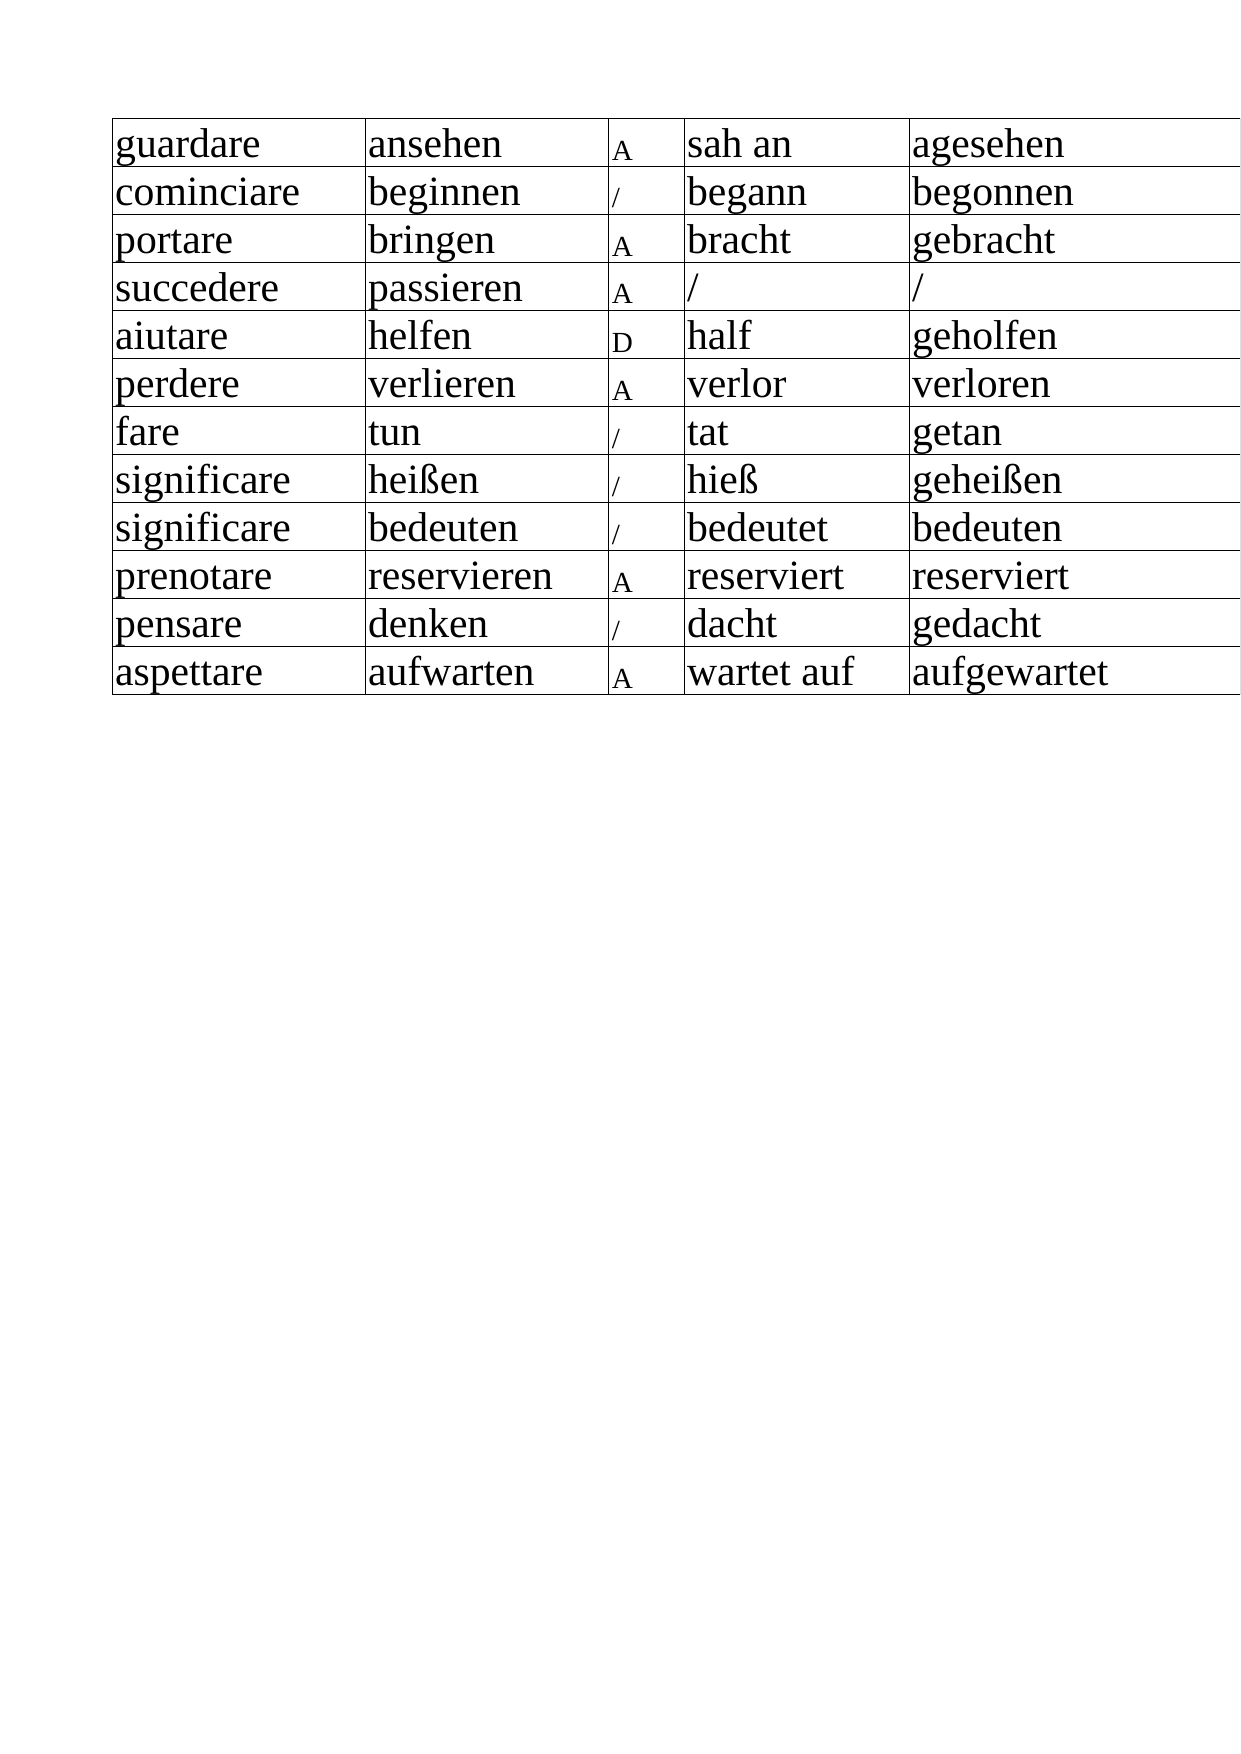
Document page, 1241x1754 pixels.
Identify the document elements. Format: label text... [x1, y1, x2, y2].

table_cell reserviert [685, 551, 909, 598]
table_cell bedeuten [910, 503, 1240, 550]
table_cell / [609, 167, 684, 214]
table_cell A [609, 647, 684, 694]
table_cell geholfen [910, 311, 1240, 358]
table_cell aufwarten [366, 647, 608, 694]
table_cell guardare [113, 119, 365, 166]
table_cell perdere [113, 359, 365, 406]
table_cell verlor [685, 359, 909, 406]
table_cell verlieren [366, 359, 608, 406]
table_cell significare [113, 455, 365, 502]
table_cell aiutare [113, 311, 365, 358]
table_cell dacht [685, 599, 909, 646]
table_cell getan [910, 407, 1240, 454]
table_cell / [609, 599, 684, 646]
table_cell bedeuten [366, 503, 608, 550]
table_cell D [609, 311, 684, 358]
table_cell hieß [685, 455, 909, 502]
table_cell beginnen [366, 167, 608, 214]
table_cell reserviert [910, 551, 1240, 598]
table_cell / [910, 263, 1240, 310]
table_cell / [609, 455, 684, 502]
table_cell begonnen [910, 167, 1240, 214]
table_cell / [685, 263, 909, 310]
table_cell heißen [366, 455, 608, 502]
table_cell helfen [366, 311, 608, 358]
table_cell / [609, 503, 684, 550]
table_cell succedere [113, 263, 365, 310]
table_cell denken [366, 599, 608, 646]
table_cell aufgewartet [910, 647, 1240, 694]
table_cell half [685, 311, 909, 358]
table_cell sah an [685, 119, 909, 166]
table_cell fare [113, 407, 365, 454]
table_cell gebracht [910, 215, 1240, 262]
table_cell cominciare [113, 167, 365, 214]
table_cell A [609, 551, 684, 598]
table_cell significare [113, 503, 365, 550]
table_cell A [609, 263, 684, 310]
table_cell prenotare [113, 551, 365, 598]
table_cell verloren [910, 359, 1240, 406]
table_cell reservieren [366, 551, 608, 598]
table_cell agesehen [910, 119, 1240, 166]
table_cell bracht [685, 215, 909, 262]
table_cell A [609, 119, 684, 166]
table_cell gedacht [910, 599, 1240, 646]
table_cell A [609, 215, 684, 262]
table_cell / [609, 407, 684, 454]
table_cell ansehen [366, 119, 608, 166]
table_cell pensare [113, 599, 365, 646]
table_cell bedeutet [685, 503, 909, 550]
table_cell passieren [366, 263, 608, 310]
table_cell tun [366, 407, 608, 454]
table_cell tat [685, 407, 909, 454]
table_cell geheißen [910, 455, 1240, 502]
table_cell wartet auf [685, 647, 909, 694]
table_cell portare [113, 215, 365, 262]
table_cell A [609, 359, 684, 406]
table_cell bringen [366, 215, 608, 262]
table_cell aspettare [113, 647, 365, 694]
table_cell begann [685, 167, 909, 214]
